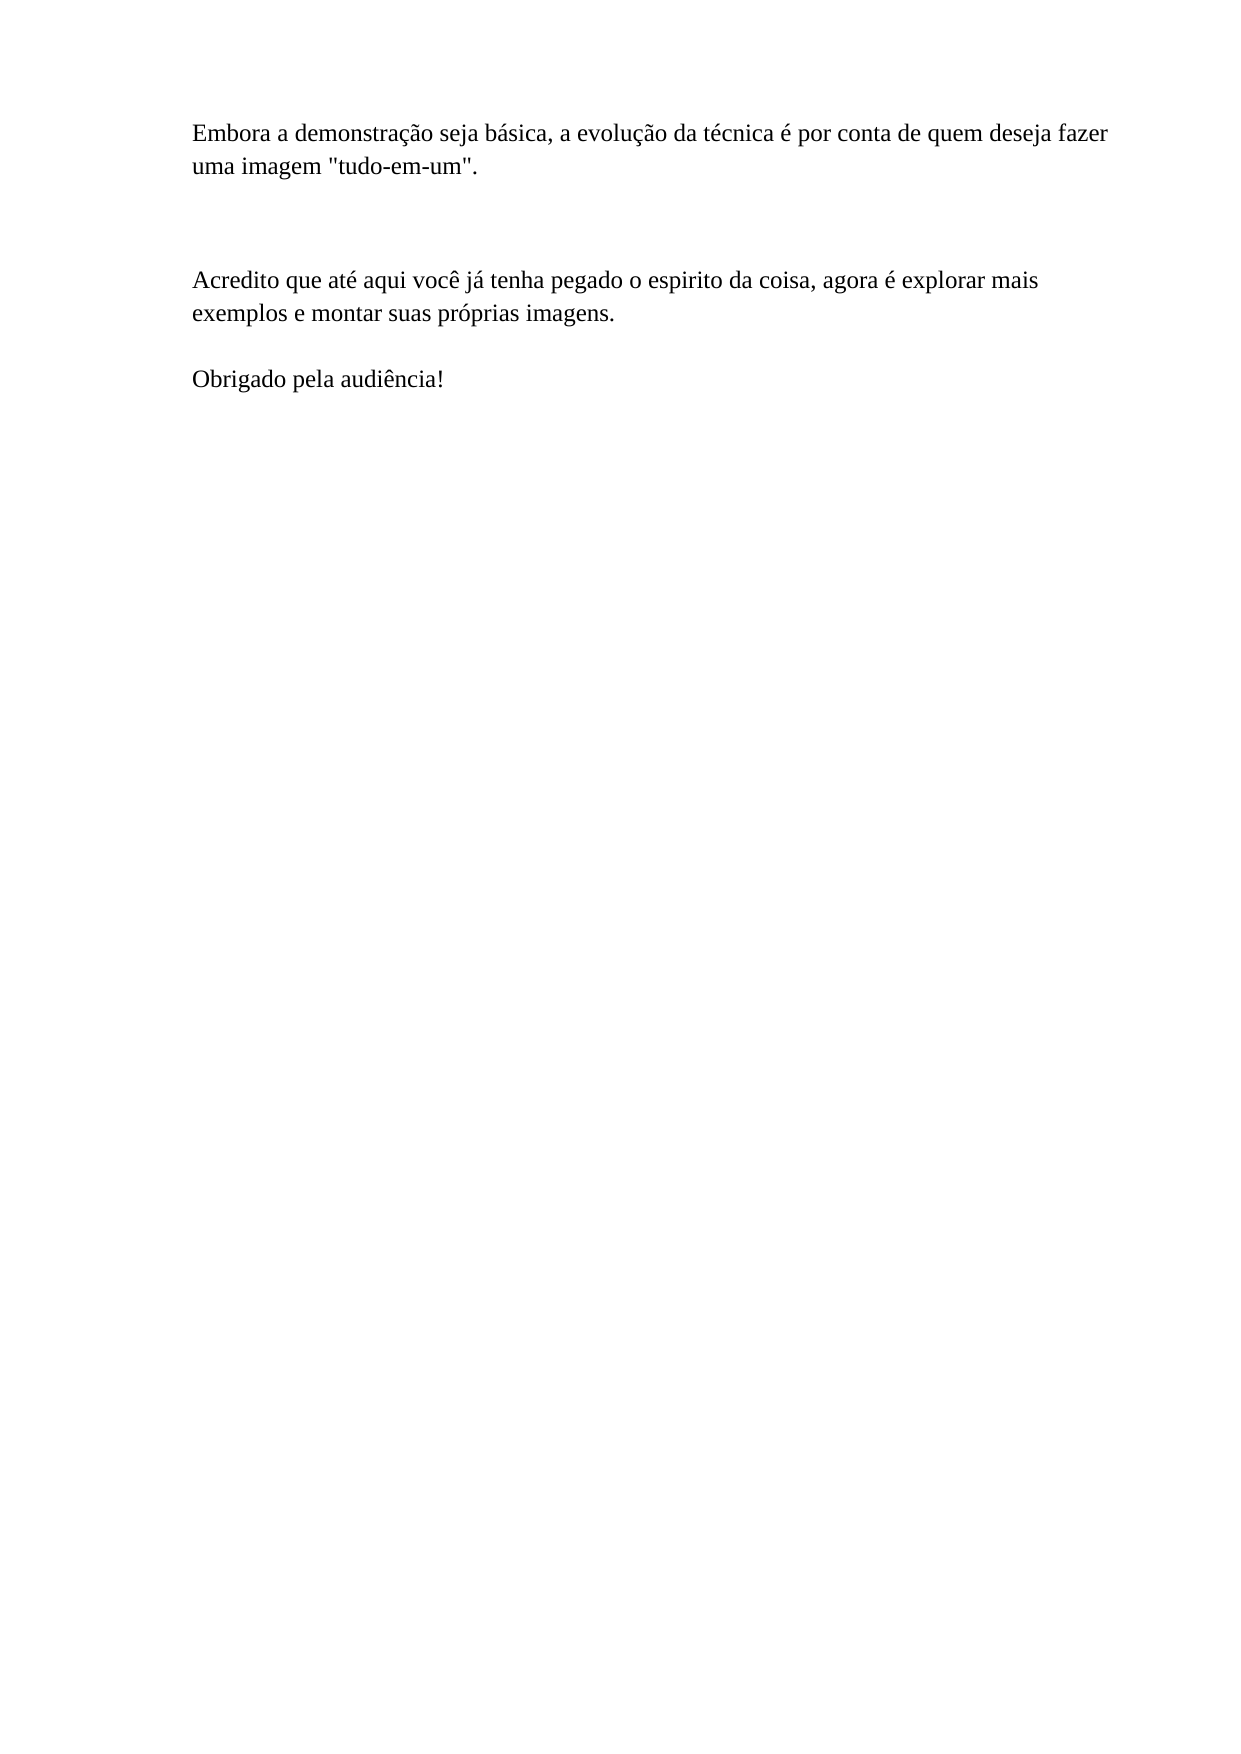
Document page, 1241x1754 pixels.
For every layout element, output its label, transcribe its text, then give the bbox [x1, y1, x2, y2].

list Embora a demonstração seja básica, a evolução da técnica é por conta de quem deseja fazer uma imagem "tudo-em-um". [162, 118, 1122, 180]
list Acredito que até aqui você já tenha pegado o espirito da coisa, agora é explorar mais exemplos e montar suas próprias imagens. Obrigado pela audiência! [162, 199, 1122, 393]
